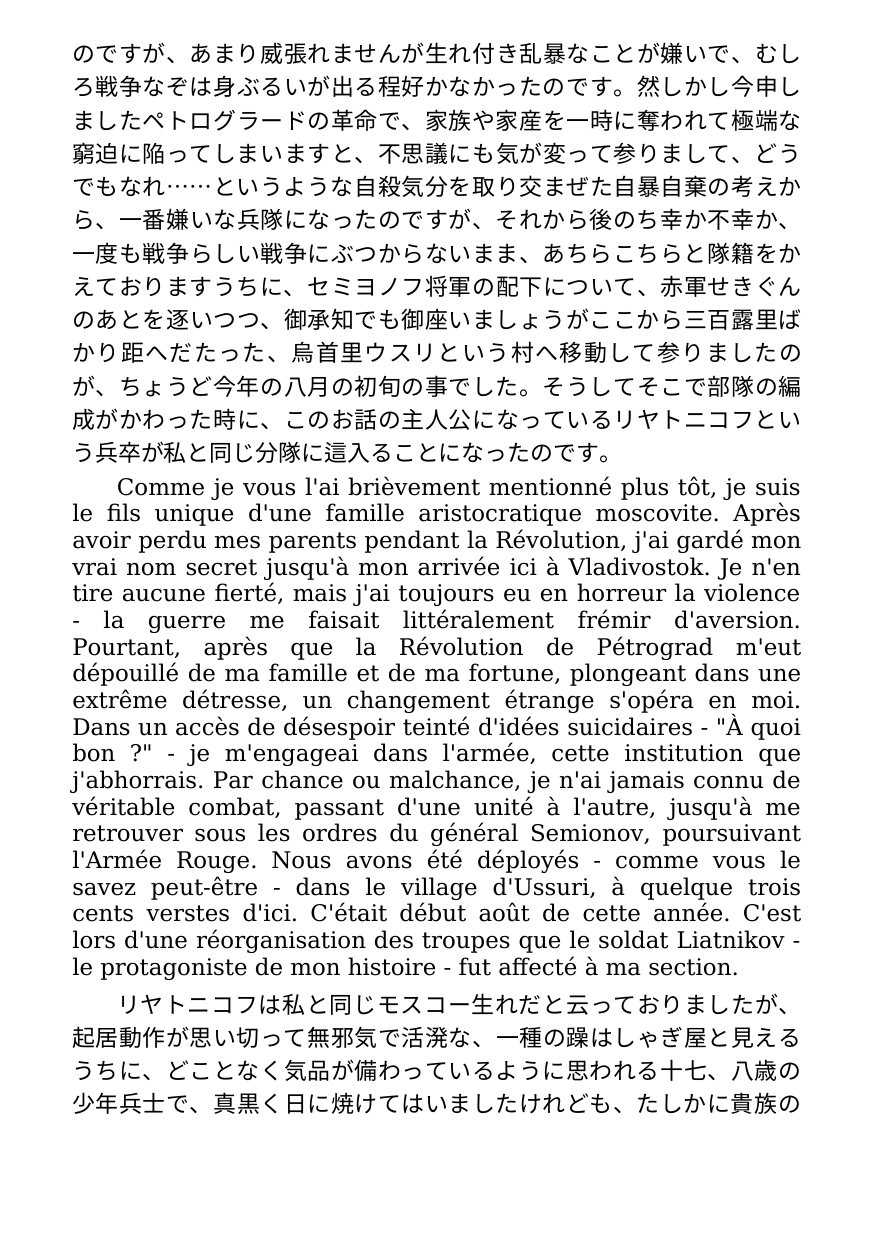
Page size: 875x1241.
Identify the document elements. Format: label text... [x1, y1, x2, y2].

text リヤトニコフは私と同じモスコー生れだと云っておりましたが、起居動作が思い切って無邪気で活溌な、一種の躁はしゃぎ屋と見えるうちに、どことなく気品が備わっているように思われる十七、八歳の少年兵士で、真黒く日に焼けてはいましたけれども、たしかに貴族の [72, 987, 802, 1119]
text Comme je vous l'ai brièvement mentionné plus tôt, je suis le fils unique d'une famille aristocratique moscovite. Après avoir perdu mes parents pendant la Révolution, j'ai gardé mon vrai nom secret jusqu'à mon arrivée ici à Vladivostok. Je n'en tire aucune fierté, mais j'ai toujours eu en horreur la violence - la guerre me faisait littéralement frémir d'aversion. Pourtant, après que la Révolution de Pétrograd m'eut dépouillé de ma famille et de ma fortune, plongeant dans une extrême détresse, un changement étrange s'opéra en moi. Dans un accès de désespoir teinté d'idées suicidaires - "À quoi bon ?" - je m'engageai dans l'armée, cette institution que j'abhorrais. Par chance ou malchance, je n'ai jamais connu de véritable combat, passant d'une unité à l'autre, jusqu'à me retrouver sous les ordres du général Semionov, poursuivant l'Armée Rouge. Nous avons été déployés - comme vous le savez peut-être - dans le village d'Ussuri, à quelque trois cents verstes d'ici. C'était début août de cette année. C'est lors d'une réorganisation des troupes que le soldat Liatnikov - le protagoniste de mon histoire - fut affecté à ma section. [72, 474, 802, 981]
text のですが、あまり威張れませんが生れ付き乱暴なことが嫌いで、むしろ戦争なぞは身ぶるいが出る程好かなかったのです。然しかし今申しましたペトログラードの革命で、家族や家産を一時に奪われて極端な窮迫に陥ってしまいますと、不思議にも気が変って参りまして、どうでもなれ……というような自殺気分を取り交まぜた自暴自棄の考えから、一番嫌いな兵隊になったのですが、それから後のち幸か不幸か、一度も戦争らしい戦争にぶつからないまま、あちらこちらと隊籍をかえておりますうちに、セミヨノフ将軍の配下について、赤軍せきぐんのあとを逐いつつ、御承知でも御座いましょうがここから三百露里ばかり距へだたった、烏首里ウスリという村へ移動して参りましたのが、ちょうど今年の八月の初旬の事でした。そうしてそこで部隊の編成がかわった時に、このお話の主人公になっているリヤトニコフという兵卒が私と同じ分隊に這入ることになったのです。 [72, 36, 802, 468]
